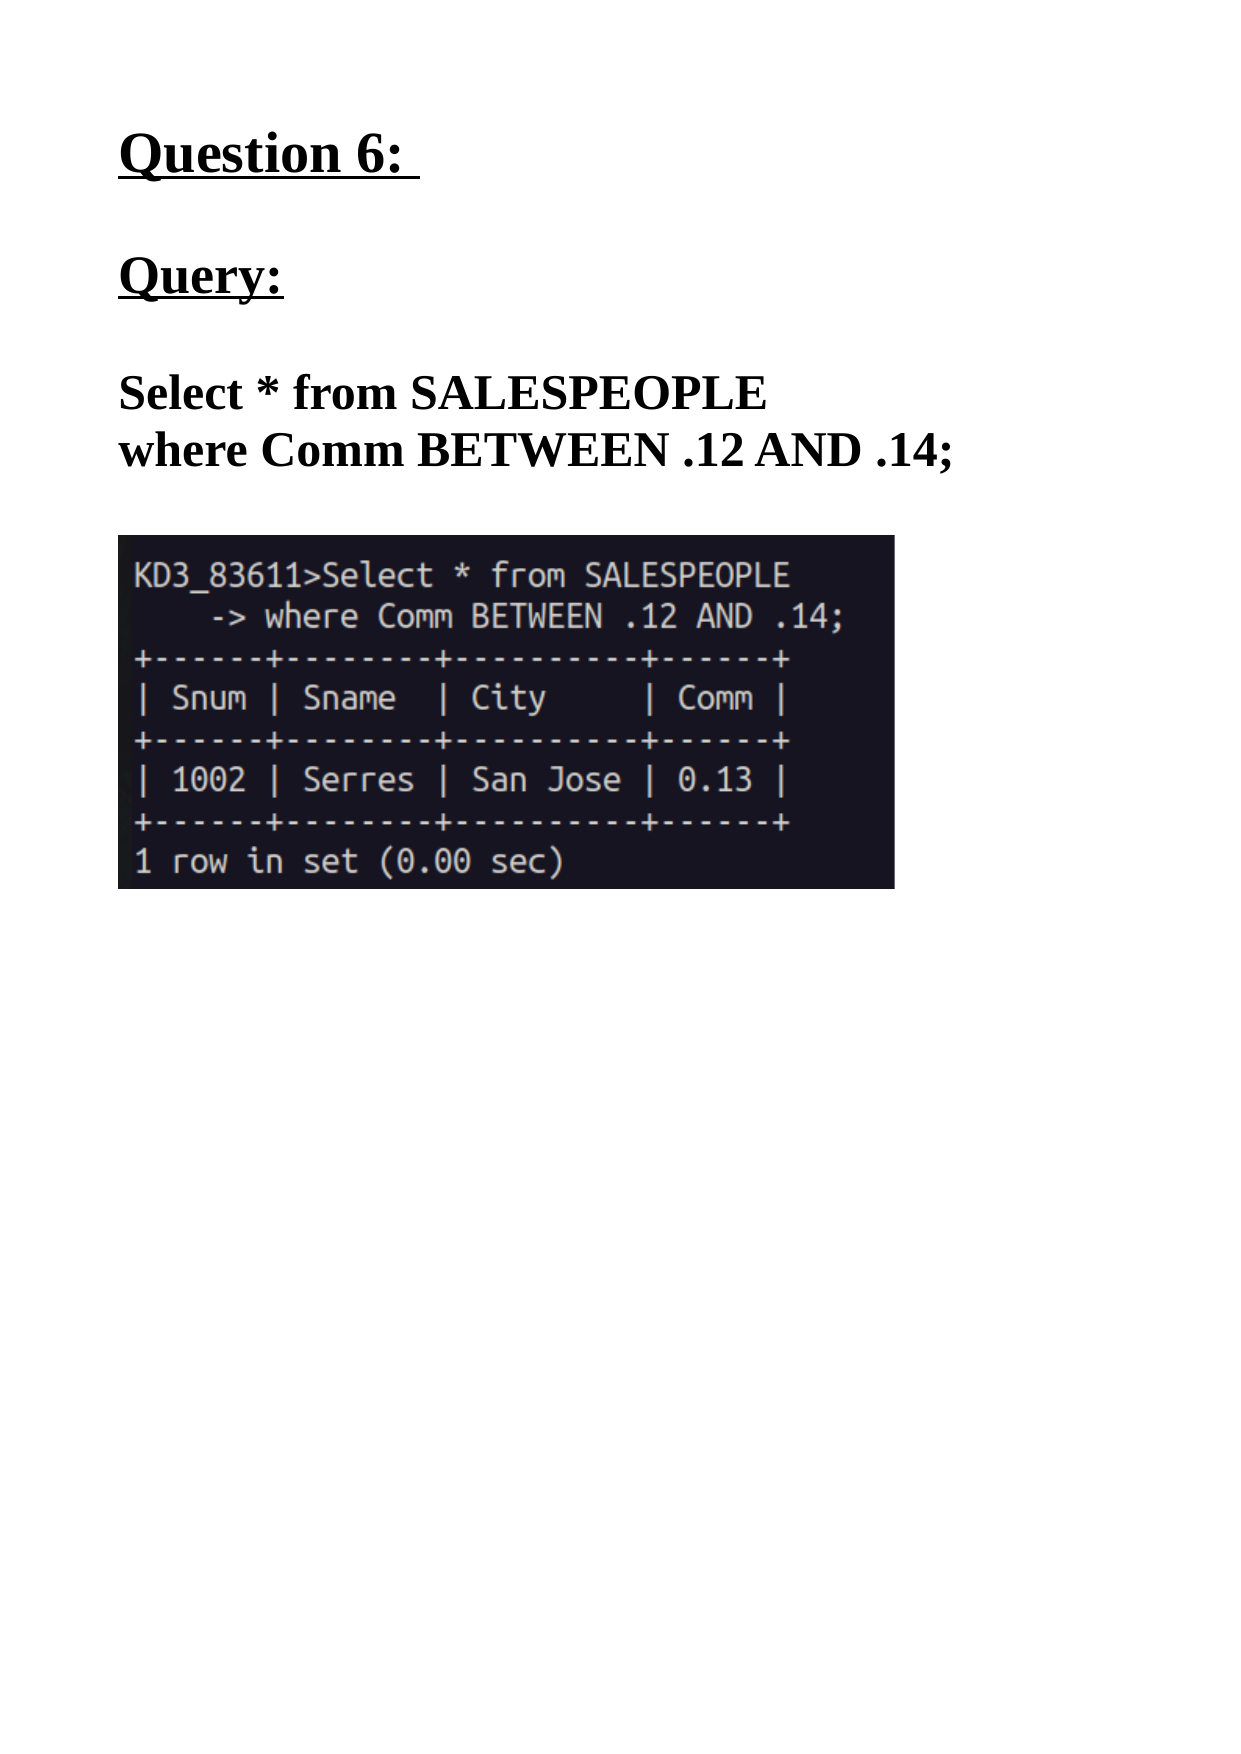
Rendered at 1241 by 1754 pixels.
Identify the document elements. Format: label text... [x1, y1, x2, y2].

picture [118, 535, 895, 889]
text Select * from SALESPEOPLE [118, 362, 1122, 420]
text Question 6: [118, 118, 1122, 185]
text where Comm BETWEEN .12 AND .14; [118, 420, 1122, 477]
text Query: [118, 243, 1122, 305]
